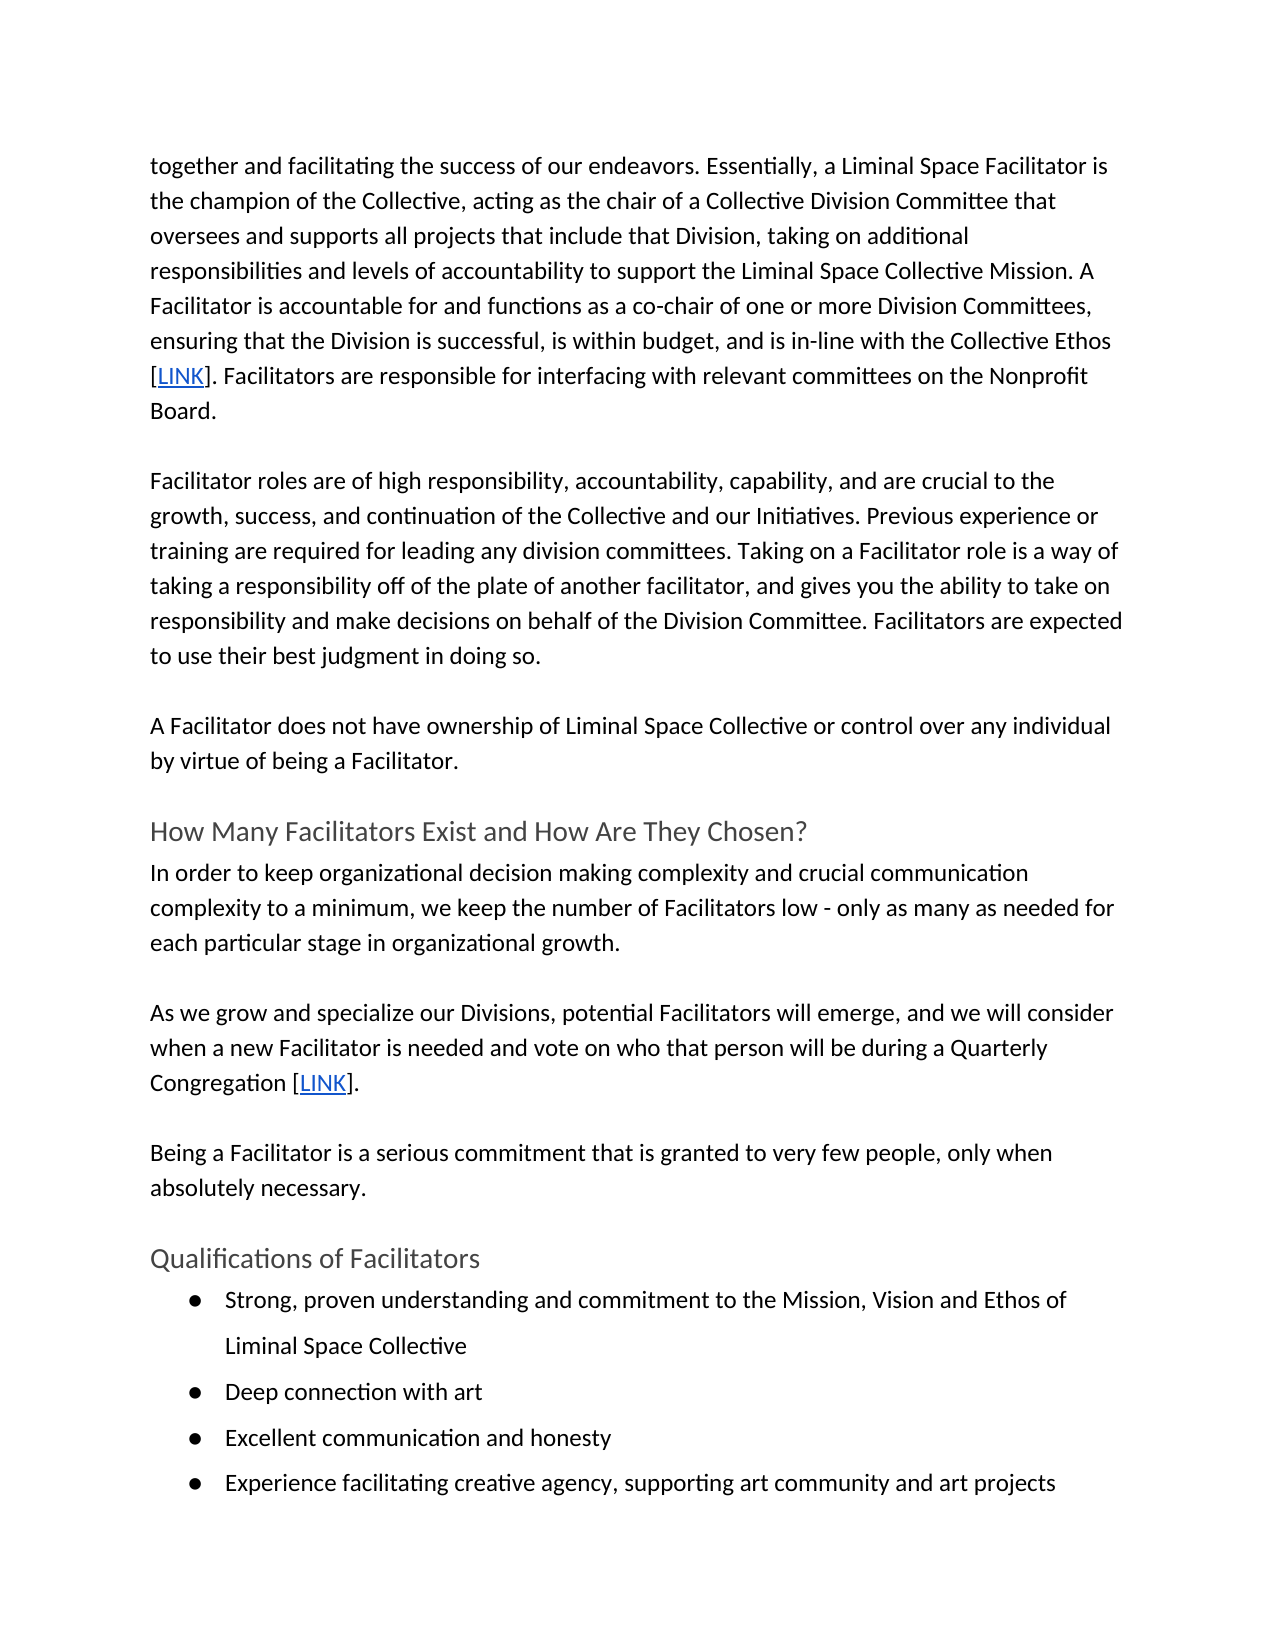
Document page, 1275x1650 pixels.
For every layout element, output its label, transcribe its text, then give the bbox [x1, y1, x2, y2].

subtitle Qualifications of Facilitators [150, 1241, 1125, 1276]
subtitle How Many Facilitators Exist and How Are They Chosen? [150, 813, 1125, 849]
text In order to keep organizational decision making complexity and crucial communication complexity to a minimum, we keep the number of Facilitators low - only as many as needed for each particular stage in organizational growth. [150, 857, 1125, 958]
list Deep connection with art [187, 1376, 1125, 1407]
list Strong, proven understanding and commitment to the Mission, Vision and Ethos of Liminal Space Collective [187, 1284, 1125, 1361]
text A Facilitator does not have ownership of Liminal Space Collective or control over any individual by virtue of being a Facilitator. [150, 710, 1125, 776]
list Experience facilitating creative agency, supporting art community and art projects [187, 1467, 1125, 1498]
text Facilitator roles are of high responsibility, accountability, capability, and are crucial to the growth, success, and continuation of the Collective and our Initiatives. Previous experience or training are required for leading any division committees. Taking on a Facilitator role is a way of taking a responsibility off of the plate of another facilitator, and gives you the ability to take on responsibility and make decisions on behalf of the Division Committee. Facilitators are expected to use their best judgment in doing so. [150, 465, 1125, 671]
text Being a Facilitator is a serious commitment that is granted to very few people, only when absolutely necessary. [150, 1137, 1125, 1203]
text together and facilitating the success of our endeavors. Essentially, a Liminal Space Facilitator is the champion of the Collective, acting as the chair of a Collective Division Committee that oversees and supports all projects that include that Division, taking on additional responsibilities and levels of accountability to support the Liminal Space Collective Mission. A Facilitator is accountable for and functions as a co-chair of one or more Division Committees, ensuring that the Division is successful, is within budget, and is in-line with the Collective Ethos [LINK]. Facilitators are responsible for interfacing with relevant committees on the Nonprofit Board. [150, 150, 1125, 426]
text As we grow and specialize our Divisions, potential Facilitators will emerge, and we will consider when a new Facilitator is needed and vote on who that person will be during a Quarterly Congregation [LINK]. [150, 997, 1125, 1098]
list Excellent communication and honesty [187, 1422, 1125, 1452]
